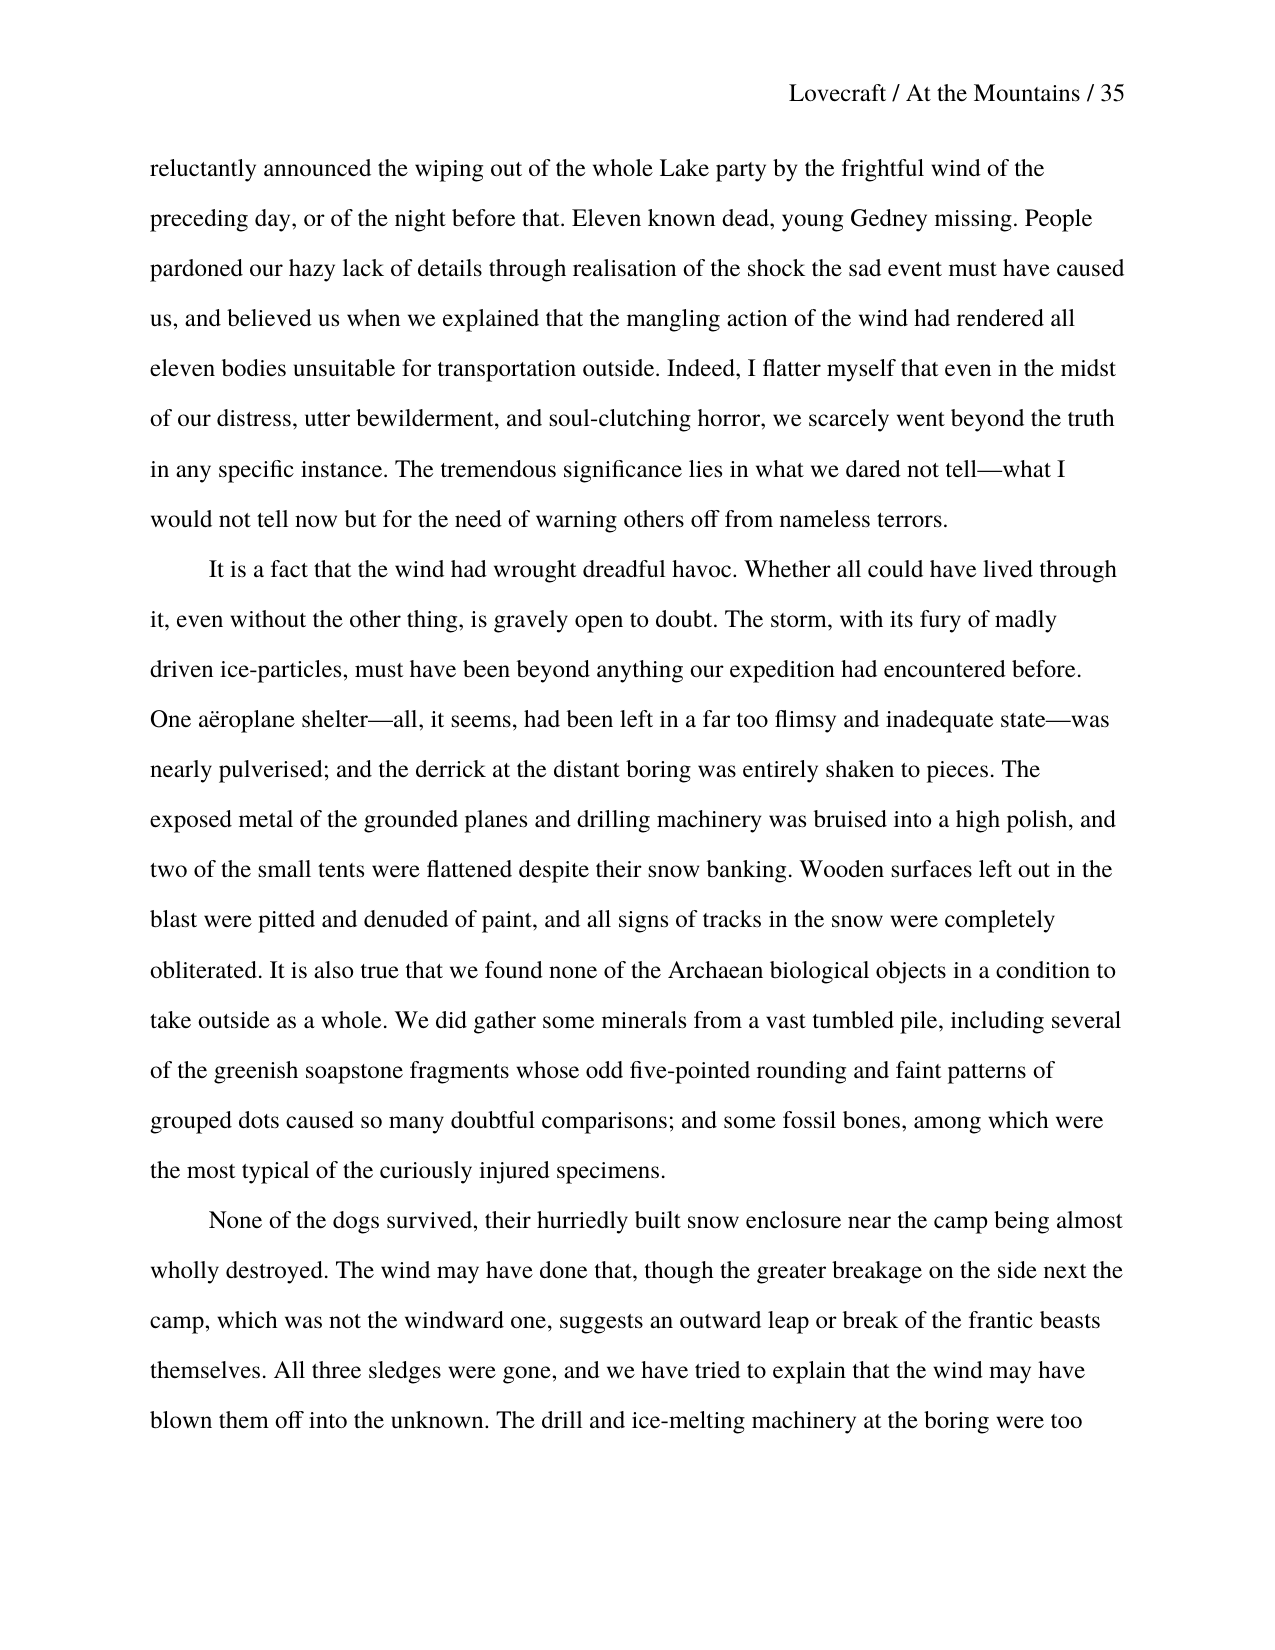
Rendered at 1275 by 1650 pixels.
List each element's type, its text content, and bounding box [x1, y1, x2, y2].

text reluctantly announced the wiping out of the whole Lake party by the frightful wind of the preceding day, or of the night before that. Eleven known dead, young Gedney missing. People pardoned our hazy lack of details through realisation of the shock the sad event must have caused us, and believed us when we explained that the mangling action of the wind had rendered all eleven bodies unsuitable for transportation outside. Indeed, I flatter myself that even in the midst of our distress, utter bewilderment, and soul-clutching horror, we scarcely went beyond the truth in any specific instance. The tremendous significance lies in what we dared not tell—what I would not tell now but for the need of warning others off from nameless terrors. [150, 150, 1125, 534]
text None of the dogs survived, their hurriedly built snow enclosure near the camp being almost wholly destroyed. The wind may have done that, though the greater breakage on the side next the camp, which was not the windward one, suggests an outward leap or break of the frantic beasts themselves. All three sledges were gone, and we have tried to explain that the wind may have blown them off into the unknown. The drill and ice-melting machinery at the boring were too [150, 1202, 1125, 1436]
text It is a fact that the wind had wrought dreadful havoc. Whether all could have lived through it, even without the other thing, is gravely open to doubt. The storm, with its fury of madly driven ice-particles, must have been beyond anything our expedition had encountered before. One aëroplane shelter—all, it seems, had been left in a far too flimsy and inadequate state—was nearly pulverised; and the derrick at the distant boring was entirely shaken to pieces. The exposed metal of the grounded planes and drilling machinery was bruised into a high polish, and two of the small tents were flattened despite their snow banking. Wooden surfaces left out in the blast were pitted and denuded of paint, and all signs of tracks in the snow were completely obliterated. It is also true that we found none of the Archaean biological objects in a condition to take outside as a whole. We did gather some minerals from a vast tumbled pile, including several of the greenish soapstone fragments whose odd five-pointed rounding and faint patterns of grouped dots caused so many doubtful comparisons; and some fossil bones, among which were the most typical of the curiously injured specimens. [150, 551, 1125, 1186]
